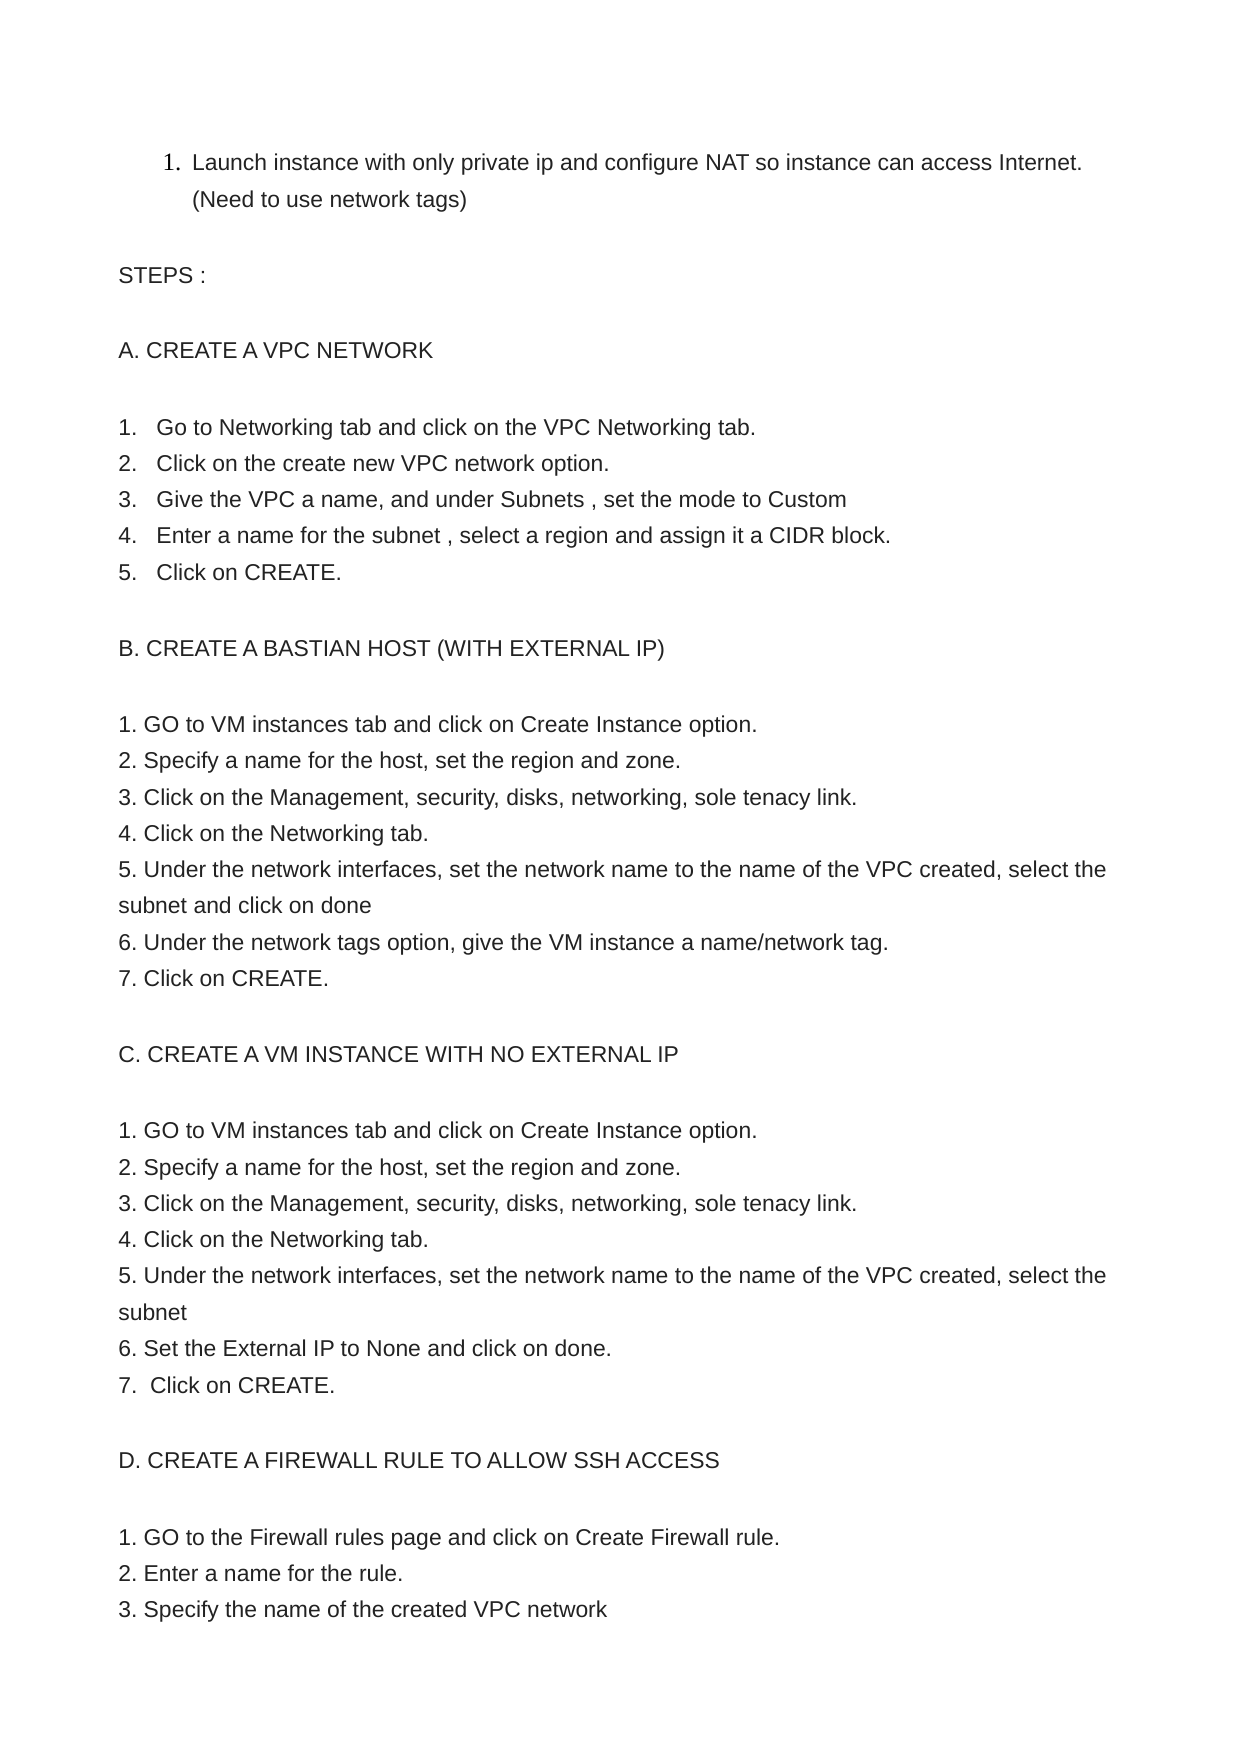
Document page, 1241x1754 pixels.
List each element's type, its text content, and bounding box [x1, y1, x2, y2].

text 7. Click on CREATE. [118, 1372, 1122, 1398]
text 3. Give the VPC a name, and under Subnets , set the mode to Custom [118, 486, 1122, 512]
text 6. Under the network tags option, give the VM instance a name/network tag. [118, 929, 1122, 955]
text C. CREATE A VM INSTANCE WITH NO EXTERNAL IP [118, 1041, 1122, 1067]
list Launch instance with only private ip and configure NAT so instance can access Internet. (Need to use network tags) [162, 147, 1122, 212]
text 4. Click on the Networking tab. [118, 820, 1122, 846]
text STEPS : [118, 262, 1122, 288]
text 2. Click on the create new VPC network option. [118, 450, 1122, 476]
text 6. Set the External IP to None and click on done. [118, 1335, 1122, 1362]
text 2. Specify a name for the host, set the region and zone. [118, 1153, 1122, 1180]
text 2. Enter a name for the rule. [118, 1560, 1122, 1586]
text 4. Click on the Networking tab. [118, 1226, 1122, 1252]
text A. CREATE A VPC NETWORK [118, 337, 1122, 364]
text 5. Under the network interfaces, set the network name to the name of the VPC created, select the subnet [118, 1262, 1122, 1325]
text 5. Under the network interfaces, set the network name to the name of the VPC created, select the subnet and click on done [118, 856, 1122, 919]
text 3. Click on the Management, security, disks, networking, sole tenacy link. [118, 1190, 1122, 1216]
text 5. Click on CREATE. [118, 559, 1122, 585]
text B. CREATE A BASTIAN HOST (WITH EXTERNAL IP) [118, 635, 1122, 661]
text 1. GO to VM instances tab and click on Create Instance option. [118, 711, 1122, 737]
text 1. Go to Networking tab and click on the VPC Networking tab. [118, 413, 1122, 440]
text 1. GO to the Firewall rules page and click on Create Firewall rule. [118, 1523, 1122, 1550]
text 3. Click on the Management, security, disks, networking, sole tenacy link. [118, 783, 1122, 810]
text 1. GO to VM instances tab and click on Create Instance option. [118, 1117, 1122, 1143]
text 3. Specify the name of the created VPC network [118, 1596, 1122, 1622]
text D. CREATE A FIREWALL RULE TO ALLOW SSH ACCESS [118, 1447, 1122, 1474]
text 7. Click on CREATE. [118, 965, 1122, 992]
text 4. Enter a name for the subnet , select a region and assign it a CIDR block. [118, 522, 1122, 549]
text 2. Specify a name for the host, set the region and zone. [118, 747, 1122, 773]
